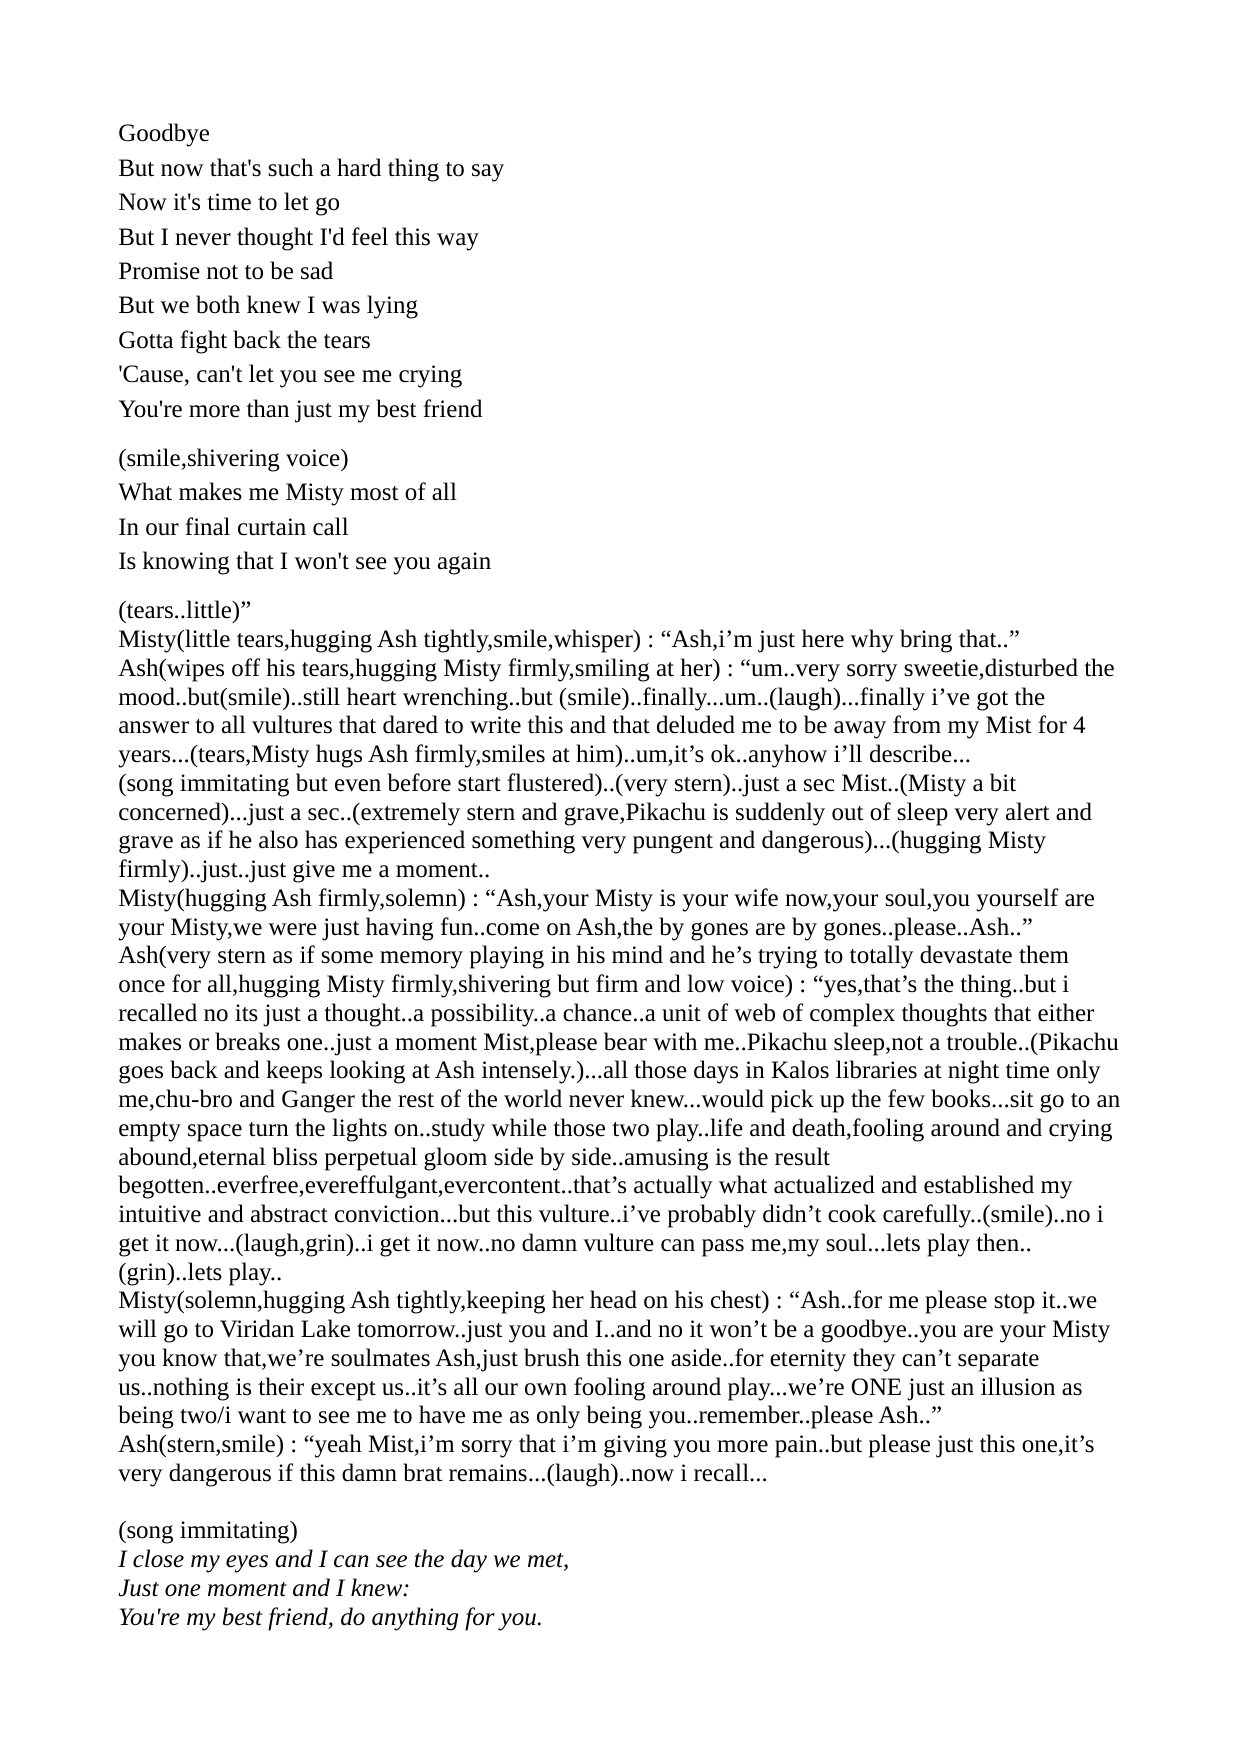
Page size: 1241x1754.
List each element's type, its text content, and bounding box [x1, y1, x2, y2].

text Goodbye But now that's such a hard thing to say Now it's time to let go But I never thought I'd feel this way Promise not to be sad But we both knew I was lying Gotta fight back the tears 'Cause, can't let you see me crying You're more than just my best friend [118, 118, 1122, 423]
text (smile,shivering voice) What makes me Misty most of all In our final curtain call Is knowing that I won't see you again [118, 443, 1122, 575]
text Misty(little tears,hugging Ash tightly,smile,whisper) : “Ash,i’m just here why bring that..” [118, 624, 1122, 653]
text (song immitating but even before start flustered)..(very stern)..just a sec Mist..(Misty a bit concerned)...just a sec..(extremely stern and grave,Pikachu is suddenly out of sleep very alert and grave as if he also has experienced something very pungent and dangerous)...(hugging Misty firmly)..just..just give me a moment.. [118, 768, 1122, 883]
text Ash(wipes off his tears,hugging Misty firmly,smiling at her) : “um..very sorry sweetie,disturbed the mood..but(smile)..still heart wrenching..but (smile)..finally...um..(laugh)...finally i’ve got the answer to all vultures that dared to write this and that deluded me to be away from my Mist for 4 years...(tears,Misty hugs Ash firmly,smiles at him)..um,it’s ok..anyhow i’ll describe... [118, 653, 1122, 768]
text Ash(stern,smile) : “yeah Mist,i’m sorry that i’m giving you more pain..but please just this one,it’s very dangerous if this damn brat remains...(laugh)..now i recall... [118, 1429, 1122, 1487]
text I close my eyes and I can see the day we met, Just one moment and I knew: You're my best friend, do anything for you. [118, 1544, 1122, 1631]
text (song immitating) [118, 1516, 1122, 1544]
text Misty(hugging Ash firmly,solemn) : “Ash,your Misty is your wife now,your soul,you yourself are your Misty,we were just having fun..come on Ash,the by gones are by gones..please..Ash..” [118, 883, 1122, 941]
text Ash(very stern as if some memory playing in his mind and he’s trying to totally devastate them once for all,hugging Misty firmly,shivering but firm and low voice) : “yes,that’s the thing..but i recalled no its just a thought..a possibility..a chance..a unit of web of complex thoughts that either makes or breaks one..just a moment Mist,please bear with me..Pikachu sleep,not a trouble..(Pikachu goes back and keeps looking at Ash intensely.)...all those days in Kalos libraries at night time only me,chu-bro and Ganger the rest of the world never knew...would pick up the few books...sit go to an empty space turn the lights on..study while those two play..life and death,fooling around and crying abound,eternal bliss perpetual gloom side by side..amusing is the result begotten..everfree,evereffulgant,evercontent..that’s actually what actualized and established my intuitive and abstract conviction...but this vulture..i’ve probably didn’t cook carefully..(smile)..no i get it now...(laugh,grin)..i get it now..no damn vulture can pass me,my soul...lets play then..(grin)..lets play.. [118, 941, 1122, 1286]
text (tears..little)” [118, 596, 1122, 624]
text Misty(solemn,hugging Ash tightly,keeping her head on his chest) : “Ash..for me please stop it..we will go to Viridan Lake tomorrow..just you and I..and no it won’t be a goodbye..you are your Misty you know that,we’re soulmates Ash,just brush this one aside..for eternity they can’t separate us..nothing is their except us..it’s all our own fooling around play...we’re ONE just an illusion as being two/i want to see me to have me as only being you..remember..please Ash..” [118, 1286, 1122, 1429]
